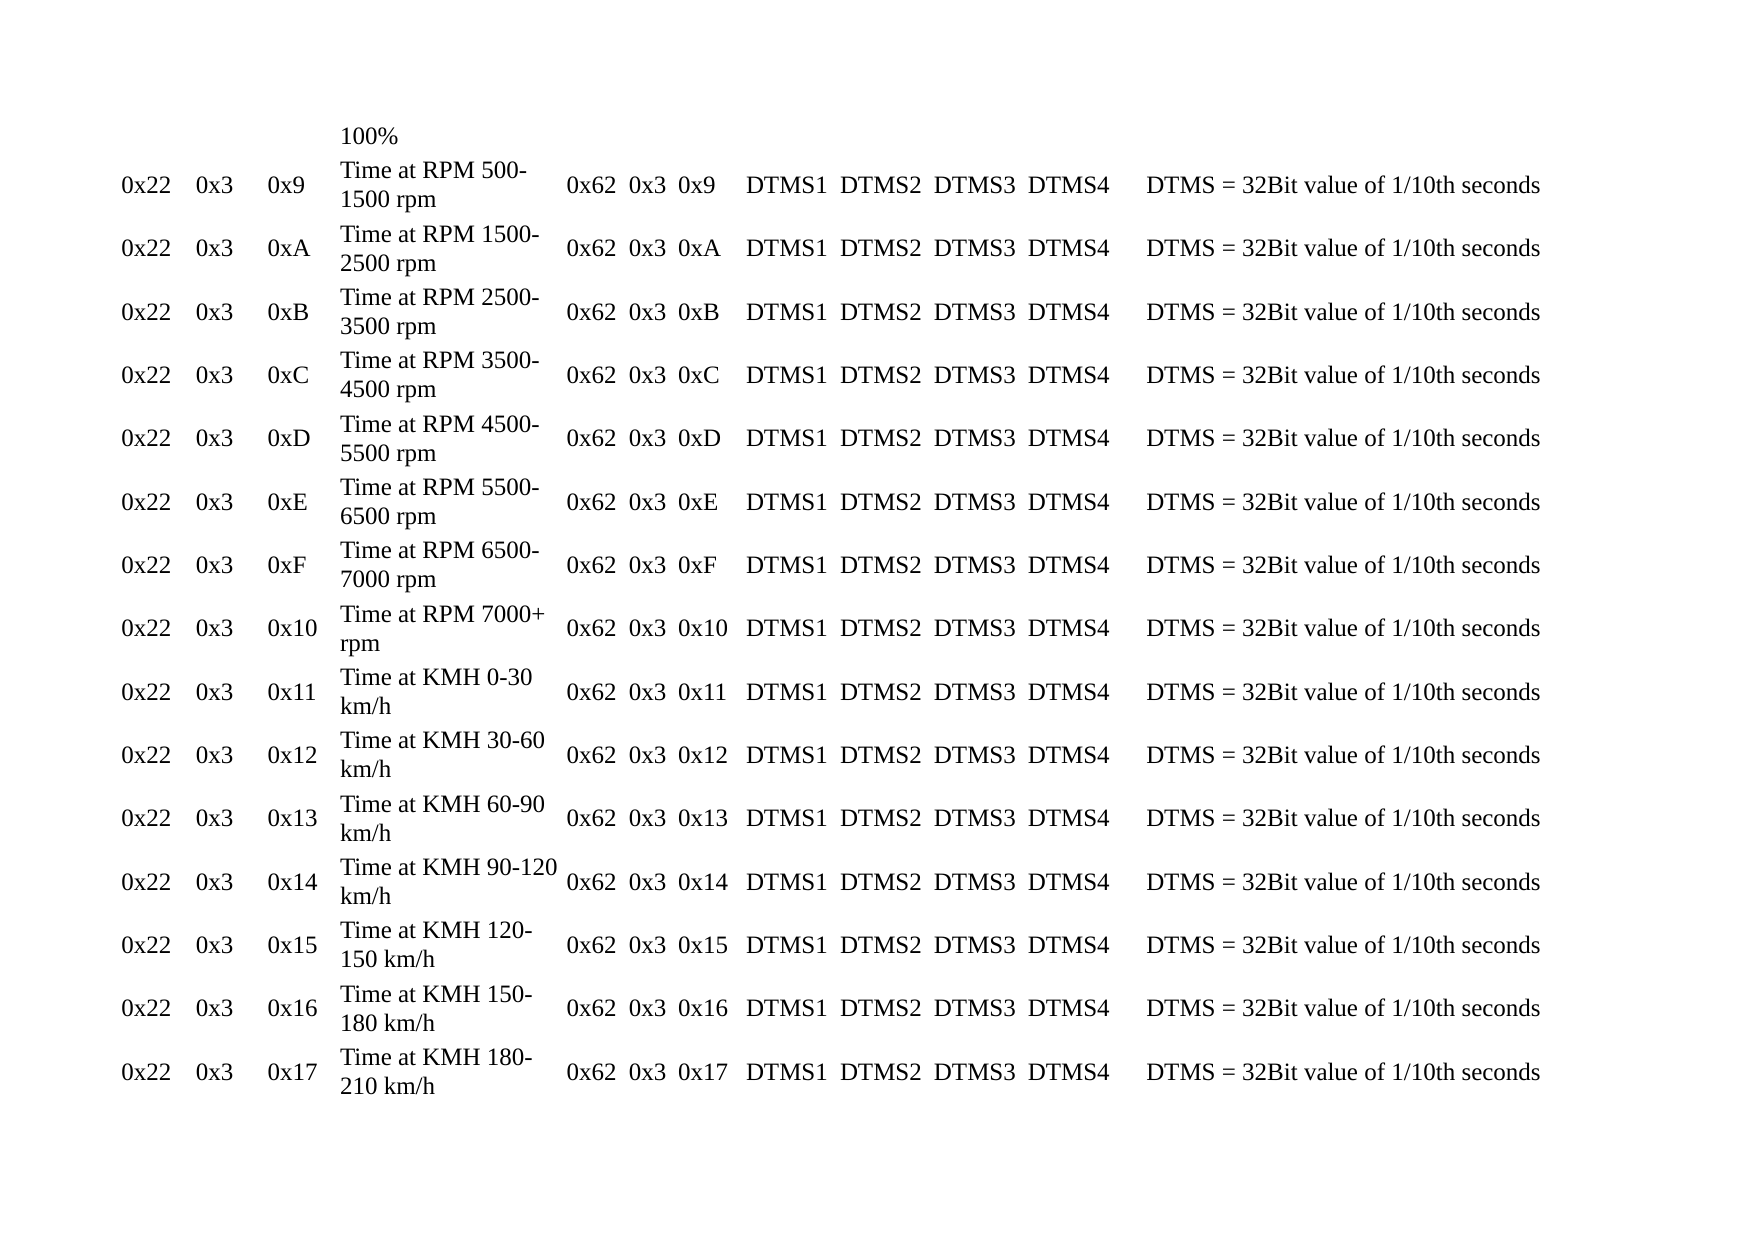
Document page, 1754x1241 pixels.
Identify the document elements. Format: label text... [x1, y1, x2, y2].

table_cell 0x3 [193, 406, 264, 469]
table_cell DTMS3 [931, 279, 1025, 343]
table_cell 0x10 [675, 596, 743, 659]
table_cell DTMS4 [1025, 849, 1119, 913]
table_cell [1119, 913, 1143, 976]
table_cell 0x3 [193, 216, 264, 279]
table_cell 0x13 [675, 786, 743, 849]
table_cell DTMS = 32Bit value of 1/10th seconds [1143, 786, 1619, 849]
table_cell [1119, 786, 1143, 849]
table_cell 0x14 [265, 849, 337, 913]
table_cell DTMS3 [931, 469, 1025, 533]
table_cell DTMS2 [837, 976, 931, 1039]
table_cell 0x62 [564, 216, 626, 279]
table_cell DTMS4 [1025, 469, 1119, 533]
table_cell [1119, 596, 1143, 659]
table_cell 0x14 [675, 849, 743, 913]
table_cell DTMS = 32Bit value of 1/10th seconds [1143, 343, 1619, 406]
table_cell [1119, 118, 1143, 153]
table_cell 0x3 [626, 849, 675, 913]
table_cell 0x10 [265, 596, 337, 659]
table_cell 0xD [265, 406, 337, 469]
table_cell DTMS3 [931, 533, 1025, 596]
table_cell 0x62 [564, 469, 626, 533]
table_cell 0x3 [193, 279, 264, 343]
table_cell 0x12 [675, 723, 743, 786]
table_cell DTMS4 [1025, 786, 1119, 849]
table_cell DTMS = 32Bit value of 1/10th seconds [1143, 279, 1619, 343]
table_cell DTMS3 [931, 849, 1025, 913]
table_cell 0x3 [193, 153, 264, 216]
table_cell 0x11 [675, 659, 743, 723]
table_cell [1119, 533, 1143, 596]
table_cell 0x3 [193, 659, 264, 723]
table_cell [743, 118, 837, 153]
table_cell [837, 118, 931, 153]
table_cell Time at KMH 120-150 km/h [337, 913, 563, 976]
table_cell DTMS2 [837, 216, 931, 279]
table_cell DTMS4 [1025, 976, 1119, 1039]
table_cell 0x62 [564, 659, 626, 723]
table_cell DTMS1 [743, 533, 837, 596]
table_cell 0x3 [193, 343, 264, 406]
table_cell DTMS = 32Bit value of 1/10th seconds [1143, 976, 1619, 1039]
table_cell DTMS = 32Bit value of 1/10th seconds [1143, 1039, 1619, 1103]
table_cell DTMS3 [931, 913, 1025, 976]
table_cell 0x22 [118, 849, 193, 913]
table_cell Time at RPM 3500-4500 rpm [337, 343, 563, 406]
table_cell DTMS = 32Bit value of 1/10th seconds [1143, 849, 1619, 913]
table_cell 0xE [675, 469, 743, 533]
table_cell 0x3 [626, 343, 675, 406]
table_cell [1119, 849, 1143, 913]
table_cell DTMS3 [931, 153, 1025, 216]
table_cell 0x62 [564, 153, 626, 216]
table_cell [193, 118, 264, 153]
table_cell DTMS1 [743, 279, 837, 343]
table_cell [1619, 406, 1636, 469]
table_cell DTMS1 [743, 1039, 837, 1103]
table_cell 0x22 [118, 153, 193, 216]
table_cell [1619, 216, 1636, 279]
table_cell [626, 118, 675, 153]
table_cell DTMS4 [1025, 913, 1119, 976]
table_cell 0x22 [118, 723, 193, 786]
table_cell 0x62 [564, 976, 626, 1039]
table_cell 0x22 [118, 786, 193, 849]
table_cell [1119, 723, 1143, 786]
table_cell DTMS2 [837, 1039, 931, 1103]
table_cell 0x17 [675, 1039, 743, 1103]
table_cell 0x3 [626, 976, 675, 1039]
table_cell [1119, 659, 1143, 723]
table_cell 0x16 [265, 976, 337, 1039]
table_cell DTMS4 [1025, 406, 1119, 469]
table_cell [1143, 118, 1619, 153]
table_cell 0x9 [675, 153, 743, 216]
table_cell 0x16 [675, 976, 743, 1039]
table_cell 100% [337, 118, 563, 153]
table_cell 0x3 [193, 533, 264, 596]
table_cell DTMS2 [837, 153, 931, 216]
table_cell DTMS4 [1025, 533, 1119, 596]
table_cell 0x12 [265, 723, 337, 786]
table_cell 0x3 [193, 1039, 264, 1103]
table_cell 0x62 [564, 1039, 626, 1103]
table_cell DTMS2 [837, 723, 931, 786]
table_cell 0x15 [675, 913, 743, 976]
table_cell Time at RPM 4500-5500 rpm [337, 406, 563, 469]
table_cell [675, 118, 743, 153]
table_cell 0x3 [626, 406, 675, 469]
table_cell DTMS2 [837, 279, 931, 343]
table_cell DTMS1 [743, 659, 837, 723]
table_cell 0x22 [118, 1039, 193, 1103]
table_cell 0x62 [564, 533, 626, 596]
table_cell [1119, 406, 1143, 469]
table_cell 0x3 [193, 849, 264, 913]
table_cell DTMS = 32Bit value of 1/10th seconds [1143, 659, 1619, 723]
table_cell 0x22 [118, 533, 193, 596]
table_cell DTMS3 [931, 723, 1025, 786]
table_cell 0x3 [626, 596, 675, 659]
table_cell 0x3 [626, 279, 675, 343]
table_cell DTMS4 [1025, 659, 1119, 723]
table_cell DTMS1 [743, 786, 837, 849]
table_cell 0x3 [193, 469, 264, 533]
table_cell 0x3 [193, 723, 264, 786]
table_cell DTMS1 [743, 596, 837, 659]
table_cell [1119, 469, 1143, 533]
table_cell [1619, 786, 1636, 849]
table_cell [118, 118, 193, 153]
table_cell DTMS1 [743, 406, 837, 469]
table_cell DTMS3 [931, 976, 1025, 1039]
table_cell DTMS1 [743, 153, 837, 216]
table_cell Time at RPM 5500-6500 rpm [337, 469, 563, 533]
table_cell [1119, 976, 1143, 1039]
table_cell 0xB [675, 279, 743, 343]
table_cell 0xD [675, 406, 743, 469]
table_cell 0x22 [118, 469, 193, 533]
table_cell 0x62 [564, 849, 626, 913]
table_cell DTMS3 [931, 406, 1025, 469]
table_cell 0xF [265, 533, 337, 596]
table_cell [265, 118, 337, 153]
table_cell DTMS2 [837, 913, 931, 976]
table_cell Time at KMH 0-30 km/h [337, 659, 563, 723]
table_cell Time at KMH 90-120 km/h [337, 849, 563, 913]
table_cell DTMS2 [837, 596, 931, 659]
table_cell 0x22 [118, 279, 193, 343]
table_cell DTMS2 [837, 533, 931, 596]
table_cell 0xA [675, 216, 743, 279]
table_cell DTMS3 [931, 1039, 1025, 1103]
table_cell 0x11 [265, 659, 337, 723]
table_cell DTMS2 [837, 406, 931, 469]
table_cell [1619, 118, 1636, 153]
table_cell DTMS = 32Bit value of 1/10th seconds [1143, 596, 1619, 659]
table_cell Time at RPM 7000+ rpm [337, 596, 563, 659]
table_cell DTMS2 [837, 343, 931, 406]
table_cell Time at KMH 150-180 km/h [337, 976, 563, 1039]
table_cell 0x3 [626, 533, 675, 596]
table_cell 0x62 [564, 406, 626, 469]
table_cell 0x3 [626, 469, 675, 533]
table_cell DTMS2 [837, 849, 931, 913]
table_cell DTMS = 32Bit value of 1/10th seconds [1143, 913, 1619, 976]
table_cell 0xC [265, 343, 337, 406]
table_cell DTMS = 32Bit value of 1/10th seconds [1143, 469, 1619, 533]
table_cell 0x62 [564, 786, 626, 849]
table_cell Time at RPM 6500-7000 rpm [337, 533, 563, 596]
table_cell DTMS = 32Bit value of 1/10th seconds [1143, 216, 1619, 279]
table_cell [1119, 1039, 1143, 1103]
table_cell 0x22 [118, 216, 193, 279]
table_cell [1619, 533, 1636, 596]
table_cell [1119, 216, 1143, 279]
table_cell DTMS1 [743, 723, 837, 786]
table_cell DTMS2 [837, 786, 931, 849]
table_cell DTMS = 32Bit value of 1/10th seconds [1143, 406, 1619, 469]
table_cell [1119, 279, 1143, 343]
table_cell [1619, 1039, 1636, 1103]
table_cell 0x3 [626, 723, 675, 786]
table_cell 0x15 [265, 913, 337, 976]
table_cell 0xA [265, 216, 337, 279]
table_cell 0x62 [564, 913, 626, 976]
table_cell 0x22 [118, 976, 193, 1039]
table_cell 0x3 [193, 913, 264, 976]
table_cell DTMS = 32Bit value of 1/10th seconds [1143, 723, 1619, 786]
table_cell 0x3 [626, 659, 675, 723]
table_cell 0xC [675, 343, 743, 406]
table_cell [1619, 913, 1636, 976]
table_cell DTMS4 [1025, 1039, 1119, 1103]
table_cell DTMS1 [743, 343, 837, 406]
table_cell DTMS1 [743, 216, 837, 279]
table_cell 0x3 [193, 786, 264, 849]
table_cell [1619, 279, 1636, 343]
table_cell 0x3 [626, 786, 675, 849]
table_cell [1619, 469, 1636, 533]
table_cell DTMS4 [1025, 153, 1119, 216]
table_cell 0x13 [265, 786, 337, 849]
table_cell 0x3 [193, 976, 264, 1039]
table_cell [1025, 118, 1119, 153]
table_cell Time at RPM 1500-2500 rpm [337, 216, 563, 279]
table_cell DTMS4 [1025, 216, 1119, 279]
table_cell DTMS3 [931, 659, 1025, 723]
table_cell 0xB [265, 279, 337, 343]
table_cell DTMS = 32Bit value of 1/10th seconds [1143, 533, 1619, 596]
table_cell 0x22 [118, 406, 193, 469]
table_cell [1619, 153, 1636, 216]
table_cell DTMS4 [1025, 723, 1119, 786]
table_cell 0x9 [265, 153, 337, 216]
table_cell 0x62 [564, 343, 626, 406]
table_cell Time at RPM 500-1500 rpm [337, 153, 563, 216]
table_cell DTMS2 [837, 469, 931, 533]
table_cell [1619, 723, 1636, 786]
table_cell 0x3 [193, 596, 264, 659]
table_cell DTMS3 [931, 343, 1025, 406]
table_cell 0x22 [118, 596, 193, 659]
table_cell Time at KMH 180-210 km/h [337, 1039, 563, 1103]
table_cell DTMS = 32Bit value of 1/10th seconds [1143, 153, 1619, 216]
table_cell [1119, 343, 1143, 406]
table_cell 0x22 [118, 659, 193, 723]
table_cell 0x17 [265, 1039, 337, 1103]
table_cell [1619, 659, 1636, 723]
table_cell 0x3 [626, 1039, 675, 1103]
table_cell 0x62 [564, 596, 626, 659]
table_cell DTMS1 [743, 469, 837, 533]
table_cell 0x3 [626, 216, 675, 279]
table_cell DTMS4 [1025, 343, 1119, 406]
table_cell [1619, 976, 1636, 1039]
table_cell [931, 118, 1025, 153]
table_cell 0xE [265, 469, 337, 533]
table_cell DTMS1 [743, 913, 837, 976]
table_cell DTMS4 [1025, 596, 1119, 659]
table_cell Time at KMH 60-90 km/h [337, 786, 563, 849]
table_cell 0x22 [118, 343, 193, 406]
table_cell 0x62 [564, 723, 626, 786]
table_cell [1619, 343, 1636, 406]
table_cell DTMS3 [931, 216, 1025, 279]
table_cell DTMS1 [743, 849, 837, 913]
table_cell [564, 118, 626, 153]
table_cell Time at KMH 30-60 km/h [337, 723, 563, 786]
table_cell DTMS1 [743, 976, 837, 1039]
table_cell DTMS4 [1025, 279, 1119, 343]
table_cell DTMS3 [931, 786, 1025, 849]
table_cell [1619, 849, 1636, 913]
table_cell 0x3 [626, 153, 675, 216]
table_cell 0x3 [626, 913, 675, 976]
table_cell DTMS3 [931, 596, 1025, 659]
table_cell 0xF [675, 533, 743, 596]
table_cell [1619, 596, 1636, 659]
table_cell Time at RPM 2500-3500 rpm [337, 279, 563, 343]
table_cell 0x62 [564, 279, 626, 343]
table_cell DTMS2 [837, 659, 931, 723]
table_cell [1119, 153, 1143, 216]
table_cell 0x22 [118, 913, 193, 976]
